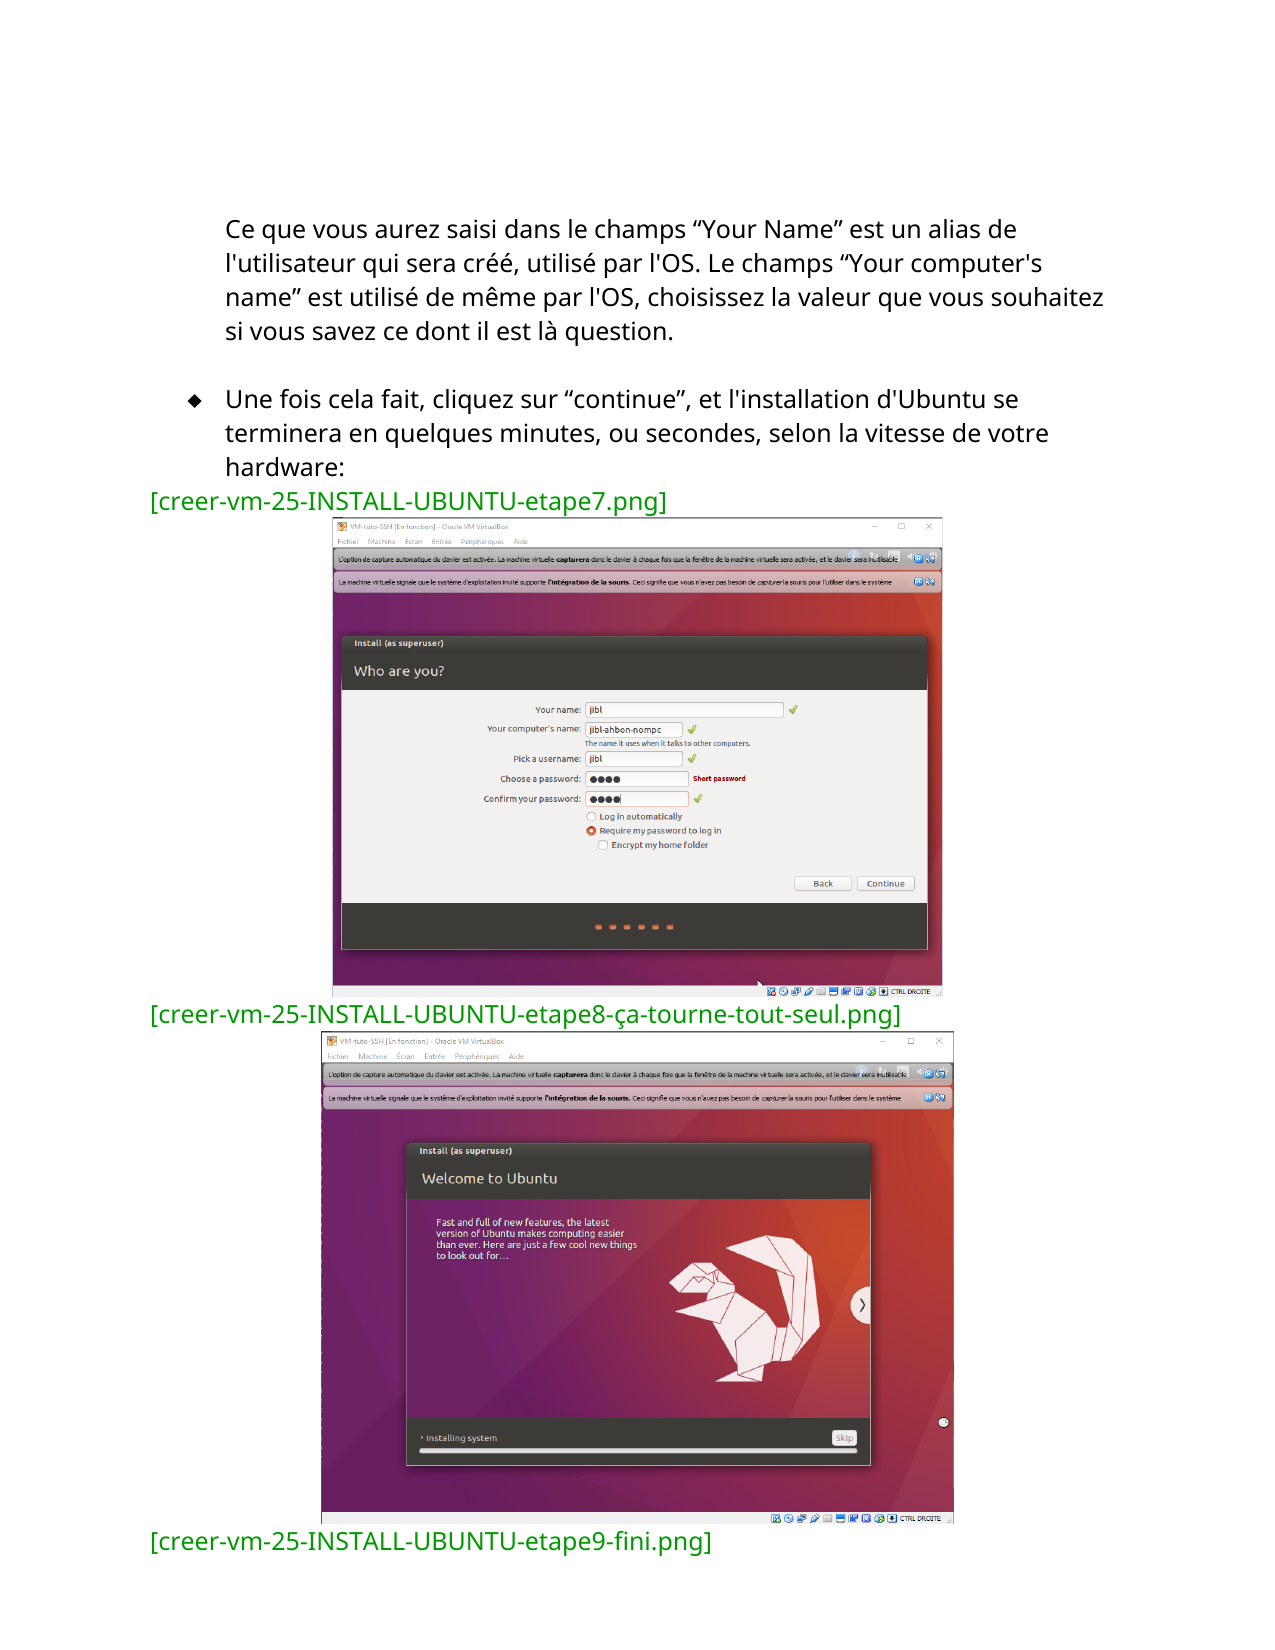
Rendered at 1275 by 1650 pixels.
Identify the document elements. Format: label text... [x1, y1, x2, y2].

text [creer-vm-25-INSTALL-UBUNTU-etape8-ça-tourne-tout-seul.png] [150, 518, 1125, 1031]
list Une fois cela fait, cliquez sur “continue”, et l'installation d'Ubuntu se terminera en quelques minutes, ou secondes, selon la vitesse de votre hardware: [187, 382, 1125, 484]
picture [332, 517, 943, 997]
picture [321, 1031, 954, 1524]
text [creer-vm-25-INSTALL-UBUNTU-etape7.png] [150, 484, 1125, 518]
text Ce que vous aurez saisi dans le champs “Your Name” est un alias de l'utilisateur qui sera créé, utilisé par l'OS. Le champs “Your computer's name” est utilisé de même par l'OS, choisissez la valeur que vous souhaitez si vous savez ce dont il est là question. [225, 211, 1125, 347]
text [creer-vm-25-INSTALL-UBUNTU-etape9-fini.png] [150, 1031, 1125, 1557]
